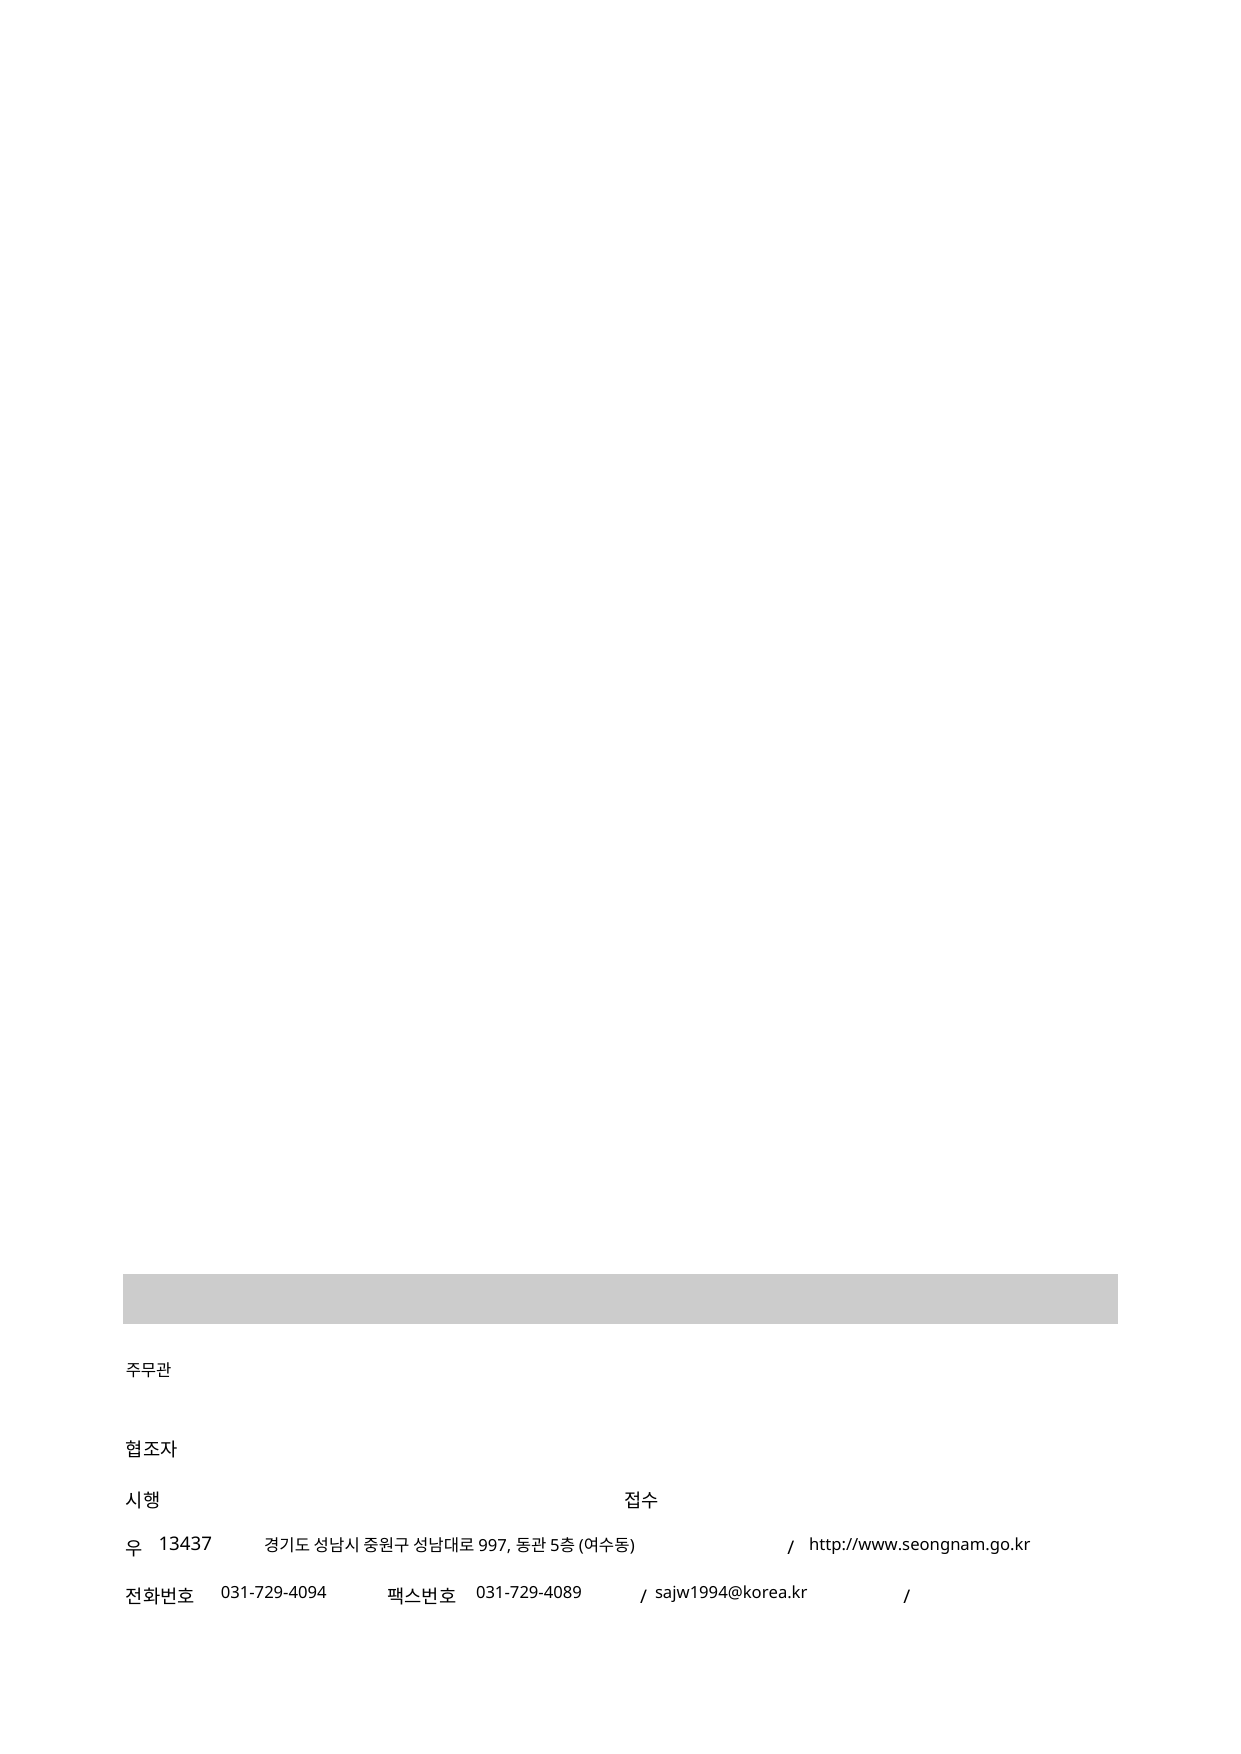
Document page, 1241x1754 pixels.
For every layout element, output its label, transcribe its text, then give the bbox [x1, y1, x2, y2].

table_cell 031-729-4094 [218, 1574, 384, 1624]
table_header [123, 1034, 318, 1088]
table_cell [979, 1375, 1118, 1426]
table_cell 경기도 성남시 중원구 성남대로 997, 동관 5층 (여수동) [261, 1528, 784, 1574]
table_cell http://www.seongnam.go.kr [806, 1528, 1118, 1574]
table_header [121, 973, 1119, 1458]
table_header [318, 1034, 963, 1088]
table_cell [979, 1325, 1118, 1375]
table_cell [234, 1325, 370, 1375]
table_cell [370, 1325, 482, 1426]
table_header [963, 1034, 1118, 1088]
table_cell [123, 1212, 213, 1274]
table_cell [431, 1426, 543, 1477]
table_cell 031-729-4089 [473, 1574, 637, 1624]
table_cell [123, 1161, 213, 1212]
table_cell [194, 1426, 313, 1477]
table_cell [175, 1477, 410, 1527]
table_cell 팩스번호 [384, 1574, 473, 1624]
table_cell [680, 1477, 909, 1527]
table_cell 주무관 [123, 1325, 234, 1426]
table_cell sajw1994@korea.kr [652, 1574, 900, 1624]
table_cell [410, 1477, 621, 1527]
table_cell [482, 1375, 614, 1426]
table_cell [1008, 1426, 1118, 1477]
table_cell 우 [123, 1528, 155, 1574]
table_cell [909, 1477, 1118, 1527]
table_cell 전화번호 [123, 1574, 218, 1624]
table_cell [918, 1574, 1118, 1624]
table_cell [213, 1161, 1118, 1274]
table_cell [729, 1325, 865, 1375]
table_cell [543, 1426, 660, 1477]
table_cell / [900, 1574, 918, 1624]
table_cell / [637, 1574, 652, 1624]
table_cell [614, 1325, 728, 1426]
table_cell [660, 1426, 773, 1477]
table_cell [313, 1426, 431, 1477]
table_cell [234, 1375, 370, 1426]
table_cell [773, 1426, 888, 1477]
table_cell [123, 1274, 1118, 1324]
table_cell 접수 [621, 1477, 680, 1527]
table_cell [729, 1375, 865, 1426]
table_cell [865, 1325, 979, 1426]
table_cell 협조자 [123, 1426, 194, 1477]
table_cell / [784, 1528, 806, 1574]
table_cell 시행 [123, 1477, 175, 1527]
table_cell 13437 [155, 1528, 261, 1574]
table_cell [482, 1325, 614, 1375]
table_cell [123, 1089, 1118, 1161]
table_cell [888, 1426, 1008, 1477]
